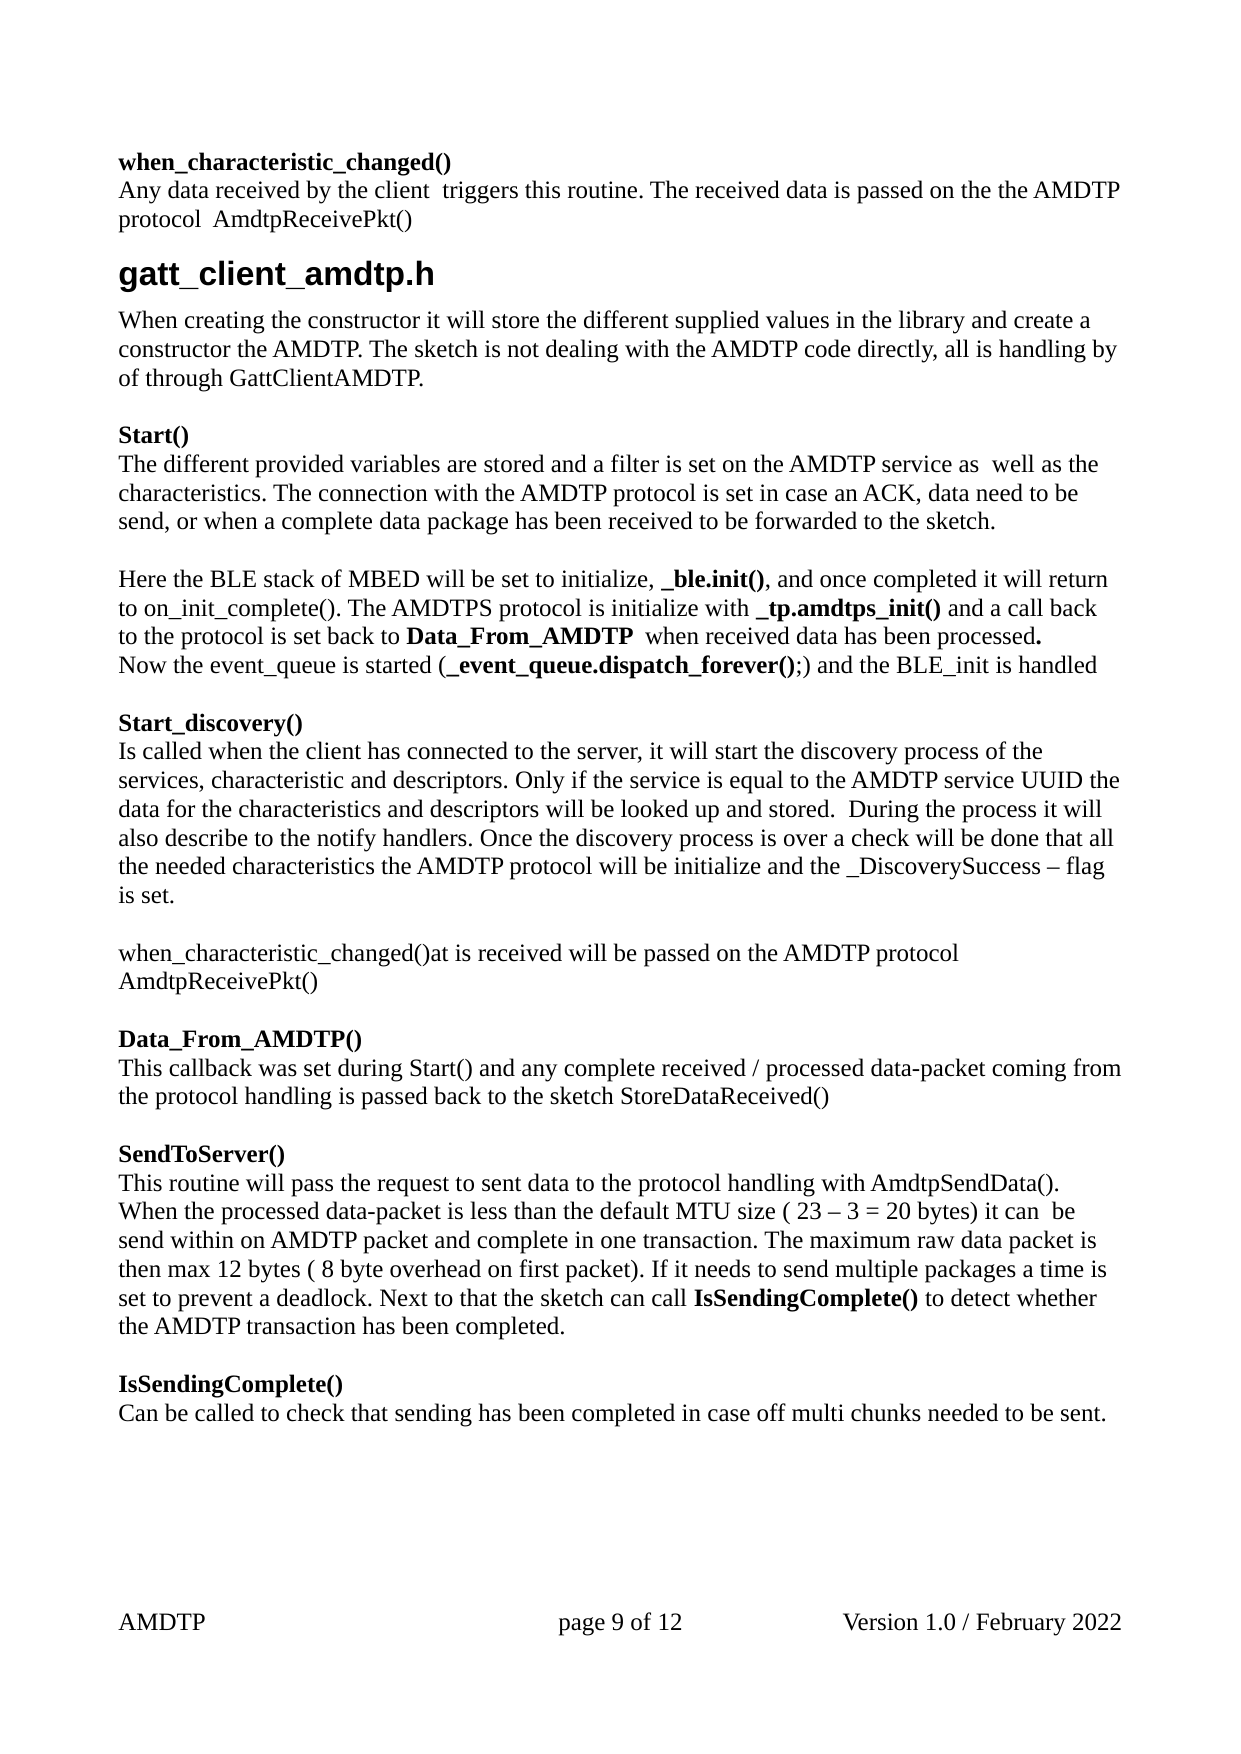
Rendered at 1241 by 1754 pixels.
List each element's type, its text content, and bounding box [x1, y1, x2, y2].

text Start() [118, 420, 1122, 449]
text The different provided variables are stored and a filter is set on the AMDTP service as well as the characteristics. The connection with the AMDTP protocol is set in case an ACK, data need to be send, or when a complete data package has been received to be forwarded to the sketch. [118, 449, 1122, 535]
text Is called when the client has connected to the server, it will start the discovery process of the services, characteristic and descriptors. Only if the service is equal to the AMDTP service UUID the data for the characteristics and descriptors will be looked up and stored. During the process it will also describe to the notify handlers. Once the discovery process is over a check will be done that all the needed characteristics the AMDTP protocol will be initialize and the _DiscoverySuccess – flag is set. [118, 736, 1122, 909]
text IsSendingComplete() [118, 1369, 1122, 1398]
text Now the event_queue is started (_event_queue.dispatch_forever();) and the BLE_init is handled [118, 650, 1122, 679]
subtitle gatt_client_amdtp.h [118, 254, 1122, 293]
text when_characteristic_changed() [118, 147, 1122, 176]
text When creating the constructor it will store the different supplied values in the library and create a constructor the AMDTP. The sketch is not dealing with the AMDTP code directly, all is handling by of through GattClientAMDTP. [118, 305, 1122, 391]
text This callback was set during Start() and any complete received / processed data-packet coming from the protocol handling is passed back to the sketch StoreDataReceived() [118, 1053, 1122, 1110]
text This routine will pass the request to sent data to the protocol handling with AmdtpSendData(). When the processed data-packet is less than the default MTU size ( 23 – 3 = 20 bytes) it can be send within on AMDTP packet and complete in one transaction. The maximum raw data packet is then max 12 bytes ( 8 byte overhead on first packet). If it needs to send multiple packages a time is set to prevent a deadlock. Next to that the sketch can call IsSendingComplete() to detect whether the AMDTP transaction has been completed. [118, 1168, 1122, 1340]
text Here the BLE stack of MBED will be set to initialize, _ble.init(), and once completed it will return to on_init_complete(). The AMDTPS protocol is initialize with _tp.amdtps_init() and a call back to the protocol is set back to Data_From_AMDTP when received data has been processed. [118, 564, 1122, 650]
text Start_discovery() [118, 708, 1122, 736]
text Data_From_AMDTP() [118, 1024, 1122, 1053]
text Any data received by the client triggers this routine. The received data is passed on the the AMDTP protocol AmdtpReceivePkt() [118, 176, 1122, 233]
text Can be called to check that sending has been completed in case off multi chunks needed to be sent. [118, 1398, 1122, 1426]
text when_characteristic_changed()at is received will be passed on the AMDTP protocol AmdtpReceivePkt() [118, 938, 1122, 995]
text SendToServer() [118, 1139, 1122, 1168]
